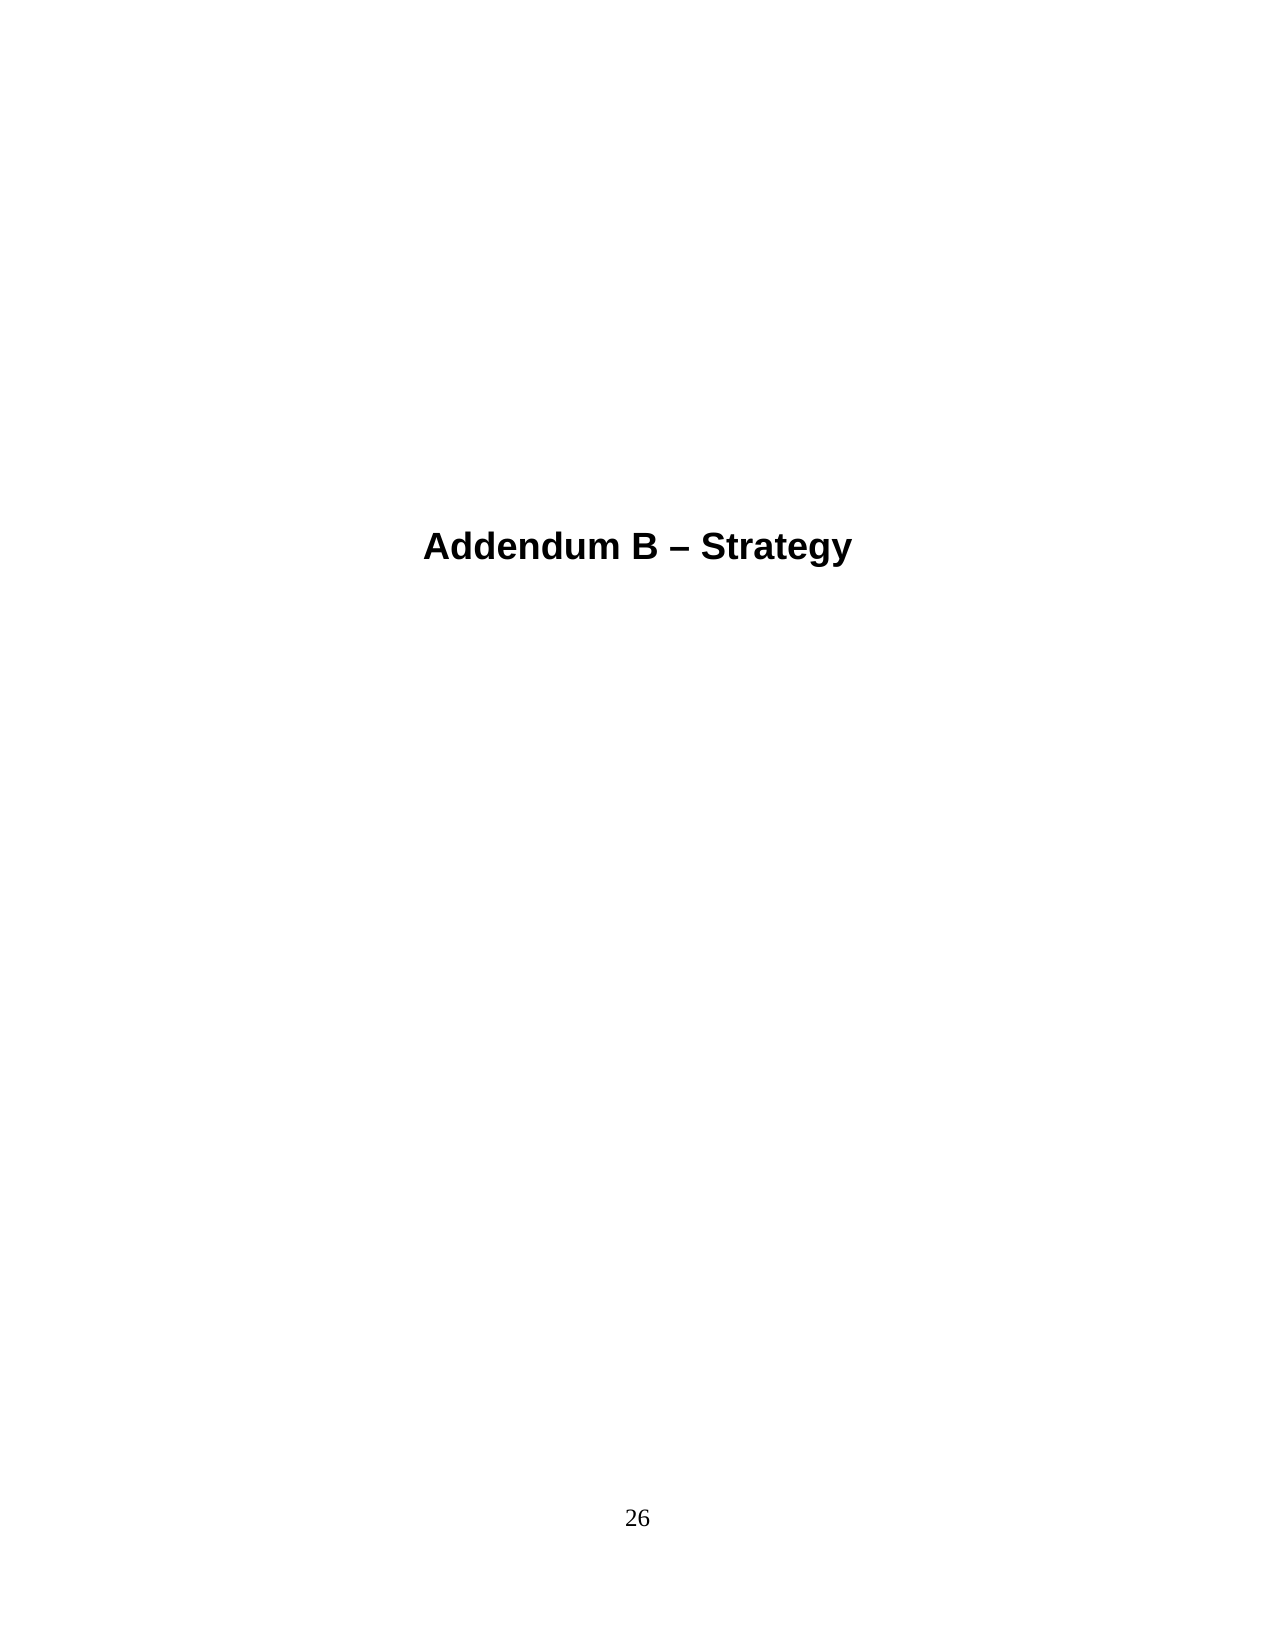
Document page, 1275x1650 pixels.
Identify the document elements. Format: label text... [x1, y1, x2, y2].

subtitle Addendum B – Strategy [118, 524, 1157, 568]
